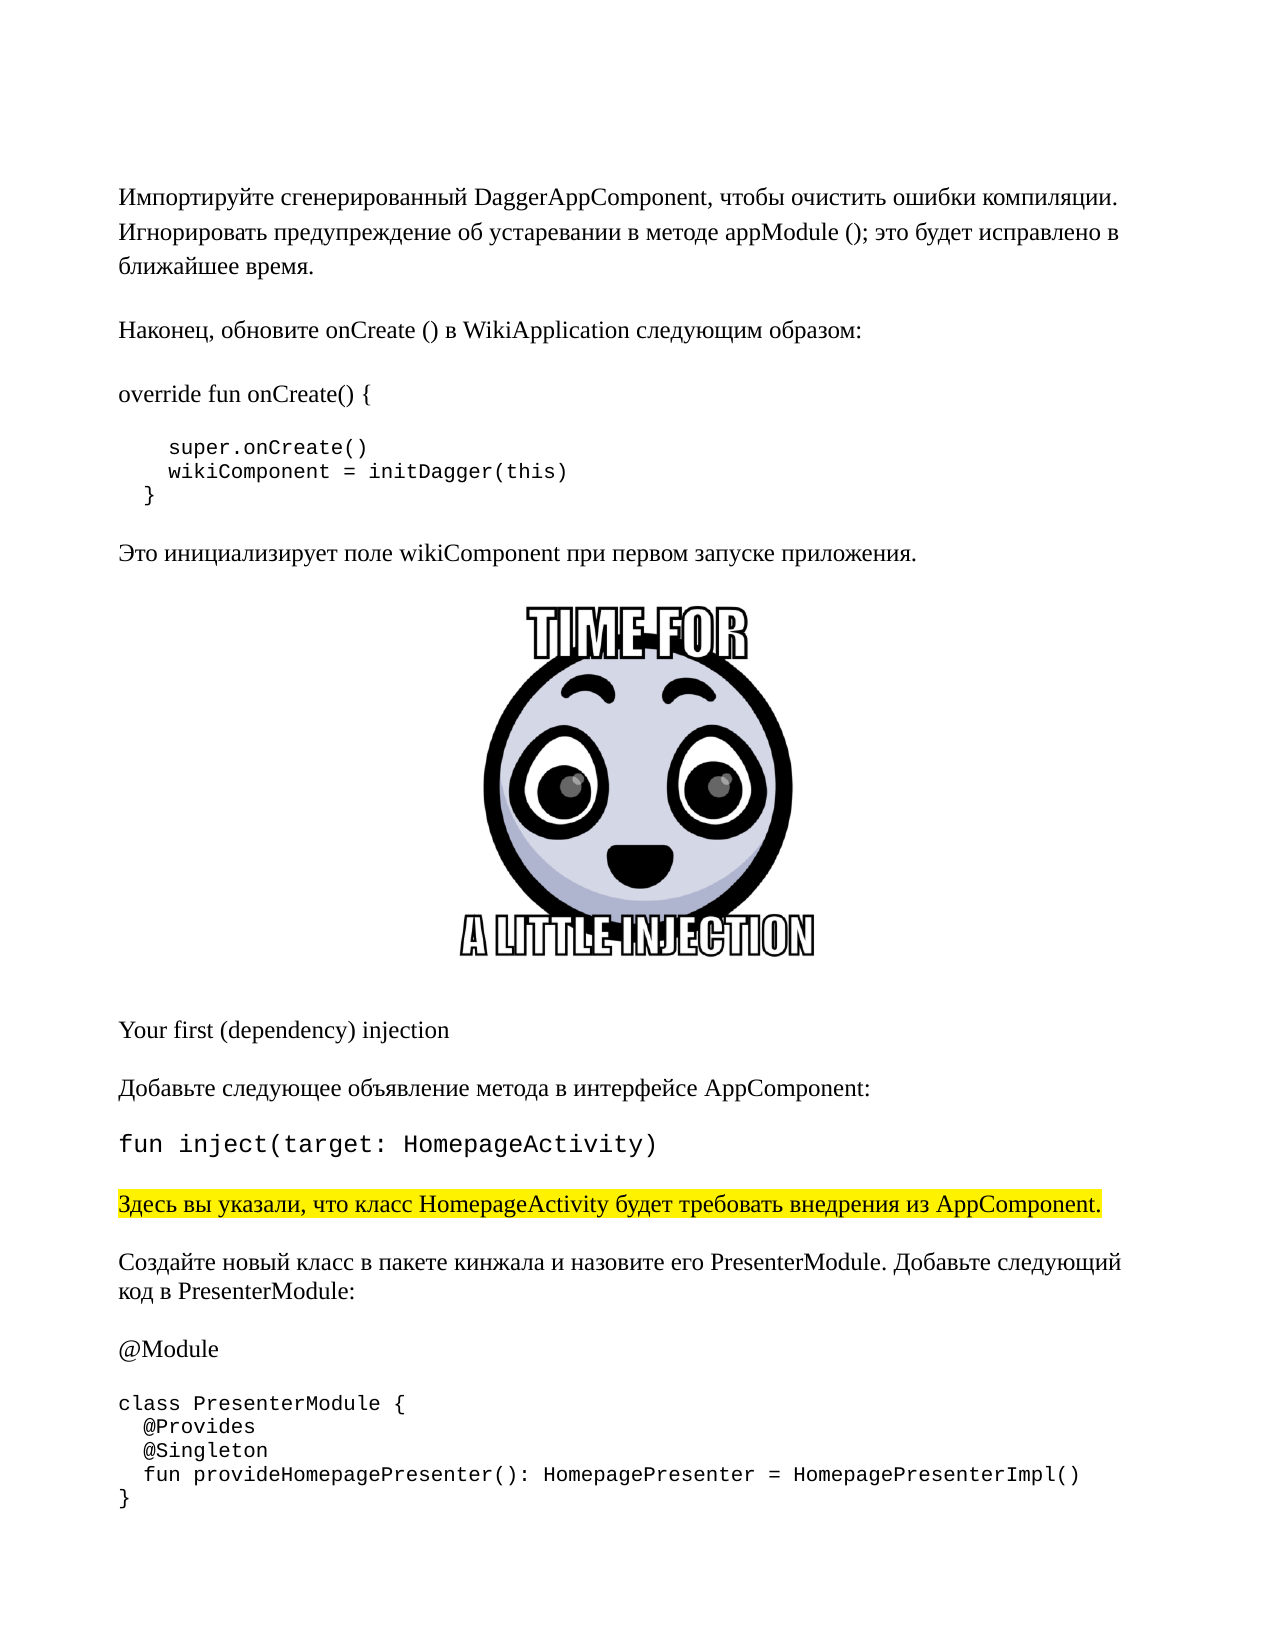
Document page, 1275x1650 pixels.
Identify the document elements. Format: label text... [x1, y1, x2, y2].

text wikiComponent = initDagger(this) [118, 461, 1157, 484]
text Создайте новый класс в пакете кинжала и назовите его PresenterModule. Добавьте следующий код в PresenterModule: [118, 1247, 1157, 1305]
text Добавьте следующее объявление метода в интерфейсе AppComponent: [118, 1073, 1157, 1102]
text } [118, 484, 1157, 508]
picture [452, 601, 823, 972]
text @Provides [118, 1416, 1157, 1440]
text @Module [118, 1334, 1157, 1363]
text class PresenterModule { [118, 1393, 1157, 1416]
text Импортируйте сгенерированный DaggerAppComponent, чтобы очистить ошибки компиляции. Игнорировать предупреждение об устаревании в методе appModule (); это будет исправлено в ближайшее время. [118, 182, 1157, 280]
text override fun onCreate() { [118, 379, 1157, 408]
text super.onCreate() [118, 437, 1157, 461]
text Здесь вы указали, что класс HomepageActivity будет требовать внедрения из AppComponent. [118, 1189, 1157, 1218]
subtitle Your first (dependency) injection [118, 1015, 1157, 1044]
text Это инициализирует поле wikiComponent при первом запуске приложения. [118, 538, 1157, 566]
text @Singleton [118, 1440, 1157, 1463]
text } [118, 1487, 1157, 1511]
text Наконец, обновите onCreate () в WikiApplication следующим образом: [118, 315, 1157, 344]
text fun inject(target: HomepageActivity) [118, 1131, 1157, 1160]
text fun provideHomepagePresenter(): HomepagePresenter = HomepagePresenterImpl() [118, 1463, 1157, 1487]
